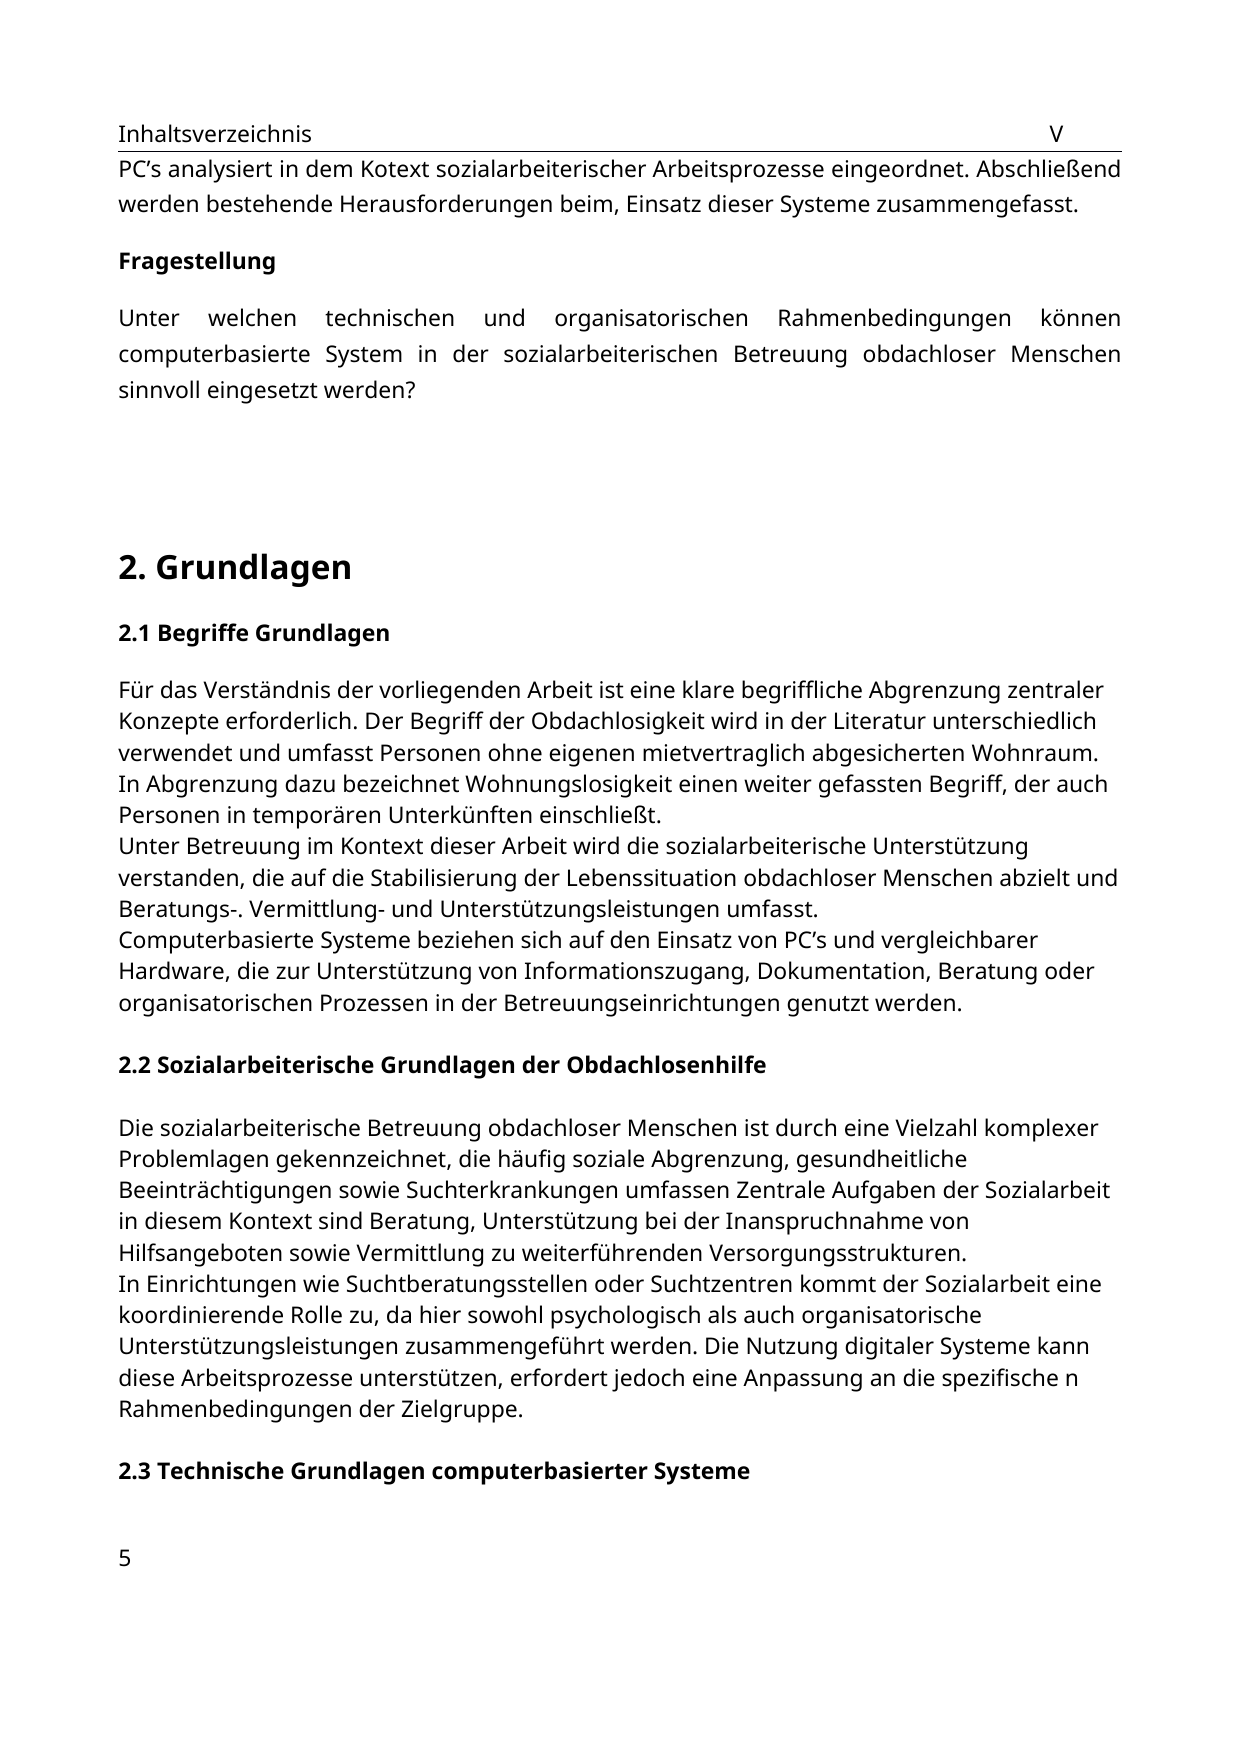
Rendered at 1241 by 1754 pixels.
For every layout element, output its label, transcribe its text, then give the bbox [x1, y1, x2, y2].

text 2.1 Begriffe Grundlagen [118, 617, 1122, 648]
text Die sozialarbeiterische Betreuung obdachloser Menschen ist durch eine Vielzahl komplexer Problemlagen gekennzeichnet, die häufig soziale Abgrenzung, gesundheitliche Beeinträchtigungen sowie Suchterkrankungen umfassen Zentrale Aufgaben der Sozialarbeit in diesem Kontext sind Beratung, Unterstützung bei der Inanspruchnahme von Hilfsangeboten sowie Vermittlung zu weiterführenden Versorgungsstrukturen. [118, 1111, 1122, 1268]
text Für das Verständnis der vorliegenden Arbeit ist eine klare begriffliche Abgrenzung zentraler Konzepte erforderlich. Der Begriff der Obdachlosigkeit wird in der Literatur unterschiedlich verwendet und umfasst Personen ohne eigenen mietvertraglich abgesicherten Wohnraum. In Abgrenzung dazu bezeichnet Wohnungslosigkeit einen weiter gefassten Begriff, der auch Personen in temporären Unterkünften einschließt. [118, 674, 1122, 830]
text Unter welchen technischen und organisatorischen Rahmenbedingungen können computerbasierte System in der sozialarbeiterischen Betreuung obdachloser Menschen sinnvoll eingesetzt werden? [118, 302, 1122, 405]
text In Einrichtungen wie Suchtberatungsstellen oder Suchtzentren kommt der Sozialarbeit eine koordinierende Rolle zu, da hier sowohl psychologisch als auch organisatorische Unterstützungsleistungen zusammengeführt werden. Die Nutzung digitaler Systeme kann diese Arbeitsprozesse unterstützen, erfordert jedoch eine Anpassung an die spezifische n Rahmenbedingungen der Zielgruppe. [118, 1268, 1122, 1424]
text 2.3 Technische Grundlagen computerbasierter Systeme [118, 1455, 1122, 1486]
text Computerbasierte Systeme beziehen sich auf den Einsatz von PC’s und vergleichbarer Hardware, die zur Unterstützung von Informationszugang, Dokumentation, Beratung oder organisatorischen Prozessen in der Betreuungseinrichtungen genutzt werden. [118, 924, 1122, 1018]
text 2.2 Sozialarbeiterische Grundlagen der Obdachlosenhilfe [118, 1049, 1122, 1080]
text Fragestellung [118, 245, 1122, 276]
text Unter Betreuung im Kontext dieser Arbeit wird die sozialarbeiterische Unterstützung verstanden, die auf die Stabilisierung der Lebenssituation obdachloser Menschen abzielt und Beratungs-. Vermittlung- und Unterstützungsleistungen umfasst. [118, 830, 1122, 924]
text 2. Grundlagen [118, 544, 1122, 589]
text PC’s analysiert in dem Kotext sozialarbeiterischer Arbeitsprozesse eingeordnet. Abschließend werden bestehende Herausforderungen beim, Einsatz dieser Systeme zusammengefasst. [118, 152, 1122, 220]
